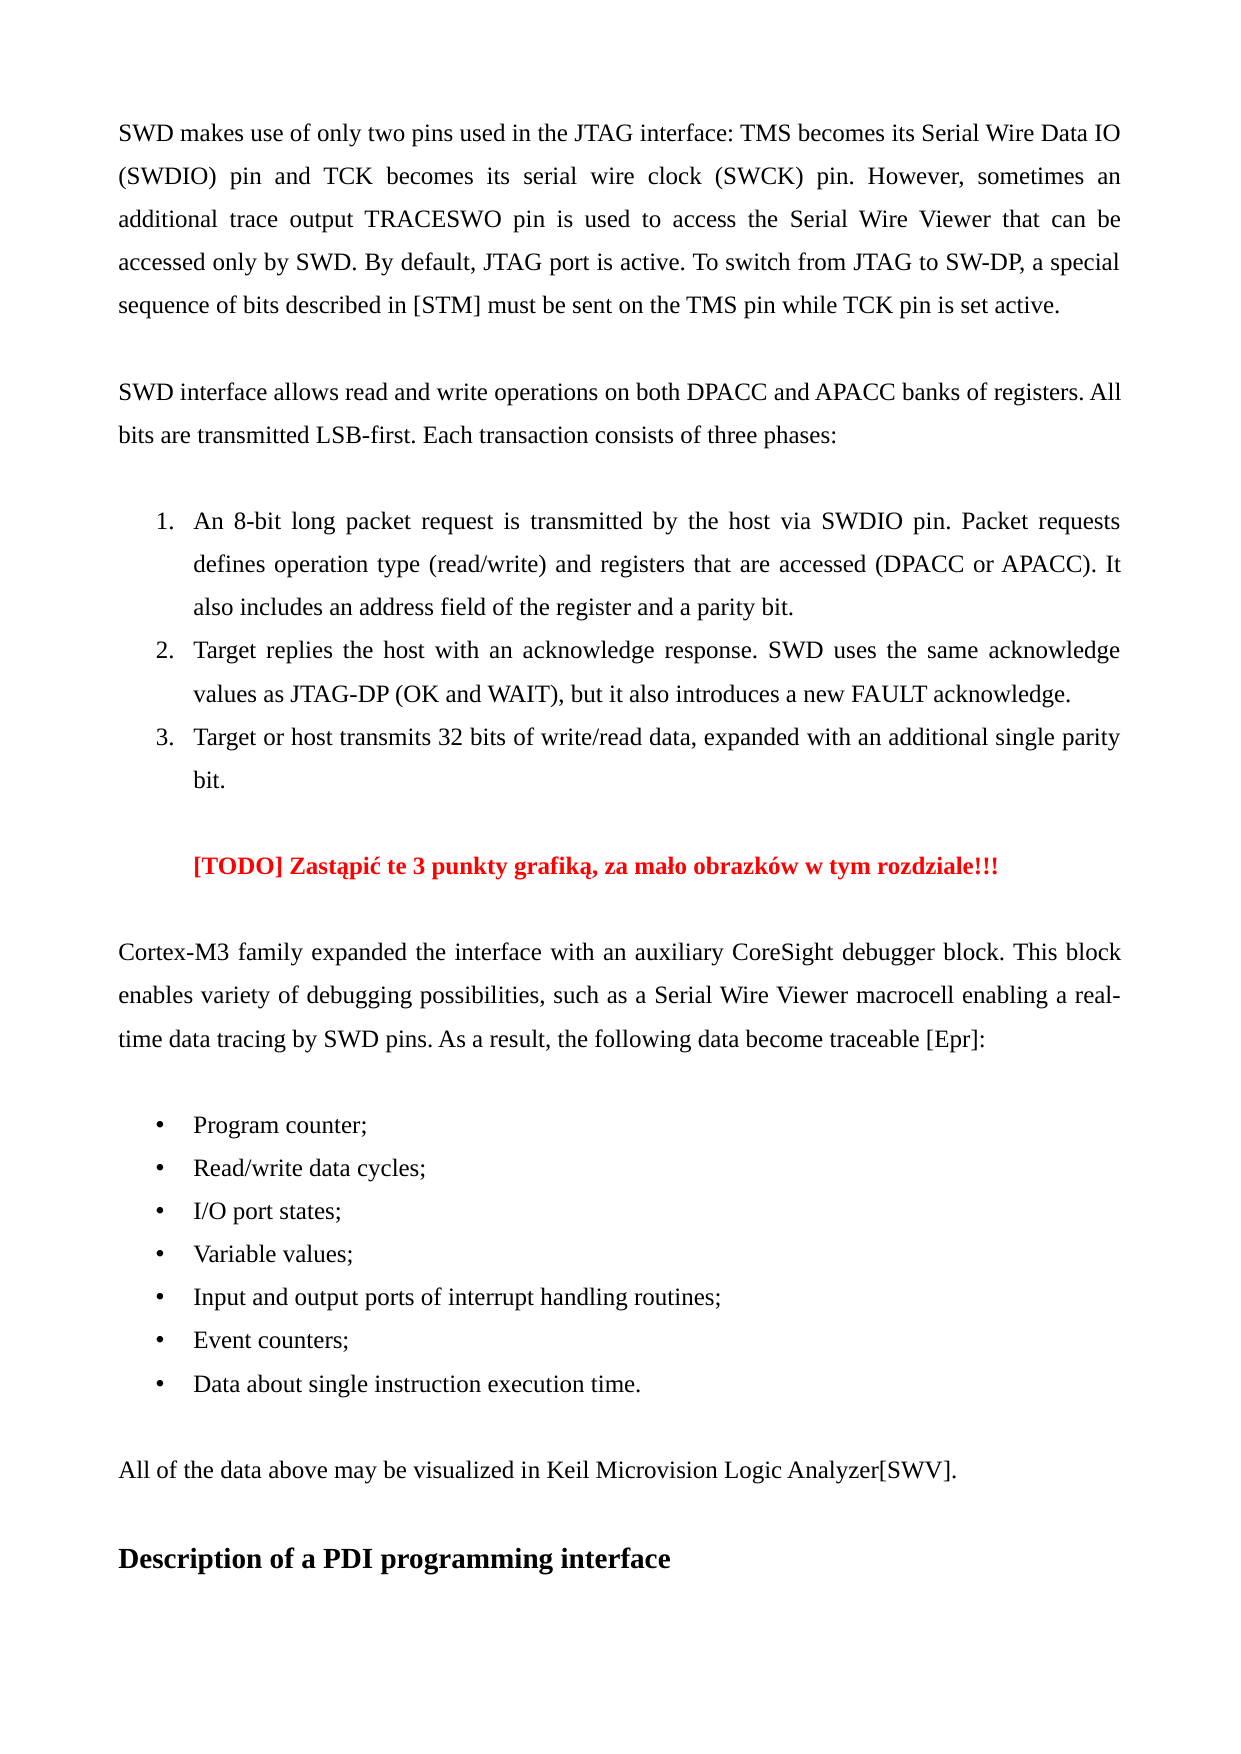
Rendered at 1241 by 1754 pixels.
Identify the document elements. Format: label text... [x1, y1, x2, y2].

list Target or host transmits 32 bits of write/read data, expanded with an additional single parity bit. [156, 722, 1122, 794]
list Program counter; [156, 1110, 1122, 1139]
text Description of a PDI programming interface [118, 1541, 1122, 1575]
list [TODO] Zastąpić te 3 punkty grafiką, za mało obrazków w tym rozdziale!!! [156, 851, 1122, 880]
list Read/write data cycles; [156, 1153, 1122, 1182]
list I/O port states; [156, 1196, 1122, 1225]
list Input and output ports of interrupt handling routines; [156, 1282, 1122, 1311]
list Event counters; [156, 1326, 1122, 1354]
text Cortex-M3 family expanded the interface with an auxiliary CoreSight debugger block. This block enables variety of debugging possibilities, such as a Serial Wire Viewer macrocell enabling a real-time data tracing by SWD pins. As a result, the following data become traceable [Epr]: [118, 937, 1122, 1052]
list Variable values; [156, 1239, 1122, 1268]
text All of the data above may be visualized in Keil Microvision Logic Analyzer[SWV]. [118, 1455, 1122, 1484]
text SWD interface allows read and write operations on both DPACC and APACC banks of registers. All bits are transmitted LSB-first. Each transaction consists of three phases: [118, 377, 1122, 449]
text SWD makes use of only two pins used in the JTAG interface: TMS becomes its Serial Wire Data IO (SWDIO) pin and TCK becomes its serial wire clock (SWCK) pin. However, sometimes an additional trace output TRACESWO pin is used to access the Serial Wire Viewer that can be accessed only by SWD. By default, JTAG port is active. To switch from JTAG to SW-DP, a special sequence of bits described in [STM] must be sent on the TMS pin while TCK pin is set active. [118, 118, 1122, 319]
list Data about single instruction execution time. [156, 1369, 1122, 1397]
list An 8-bit long packet request is transmitted by the host via SWDIO pin. Packet requests defines operation type (read/write) and registers that are accessed (DPACC or APACC). It also includes an address field of the register and a parity bit. [156, 506, 1122, 621]
list Target replies the host with an acknowledge response. SWD uses the same acknowledge values as JTAG-DP (OK and WAIT), but it also introduces a new FAULT acknowledge. [156, 636, 1122, 707]
